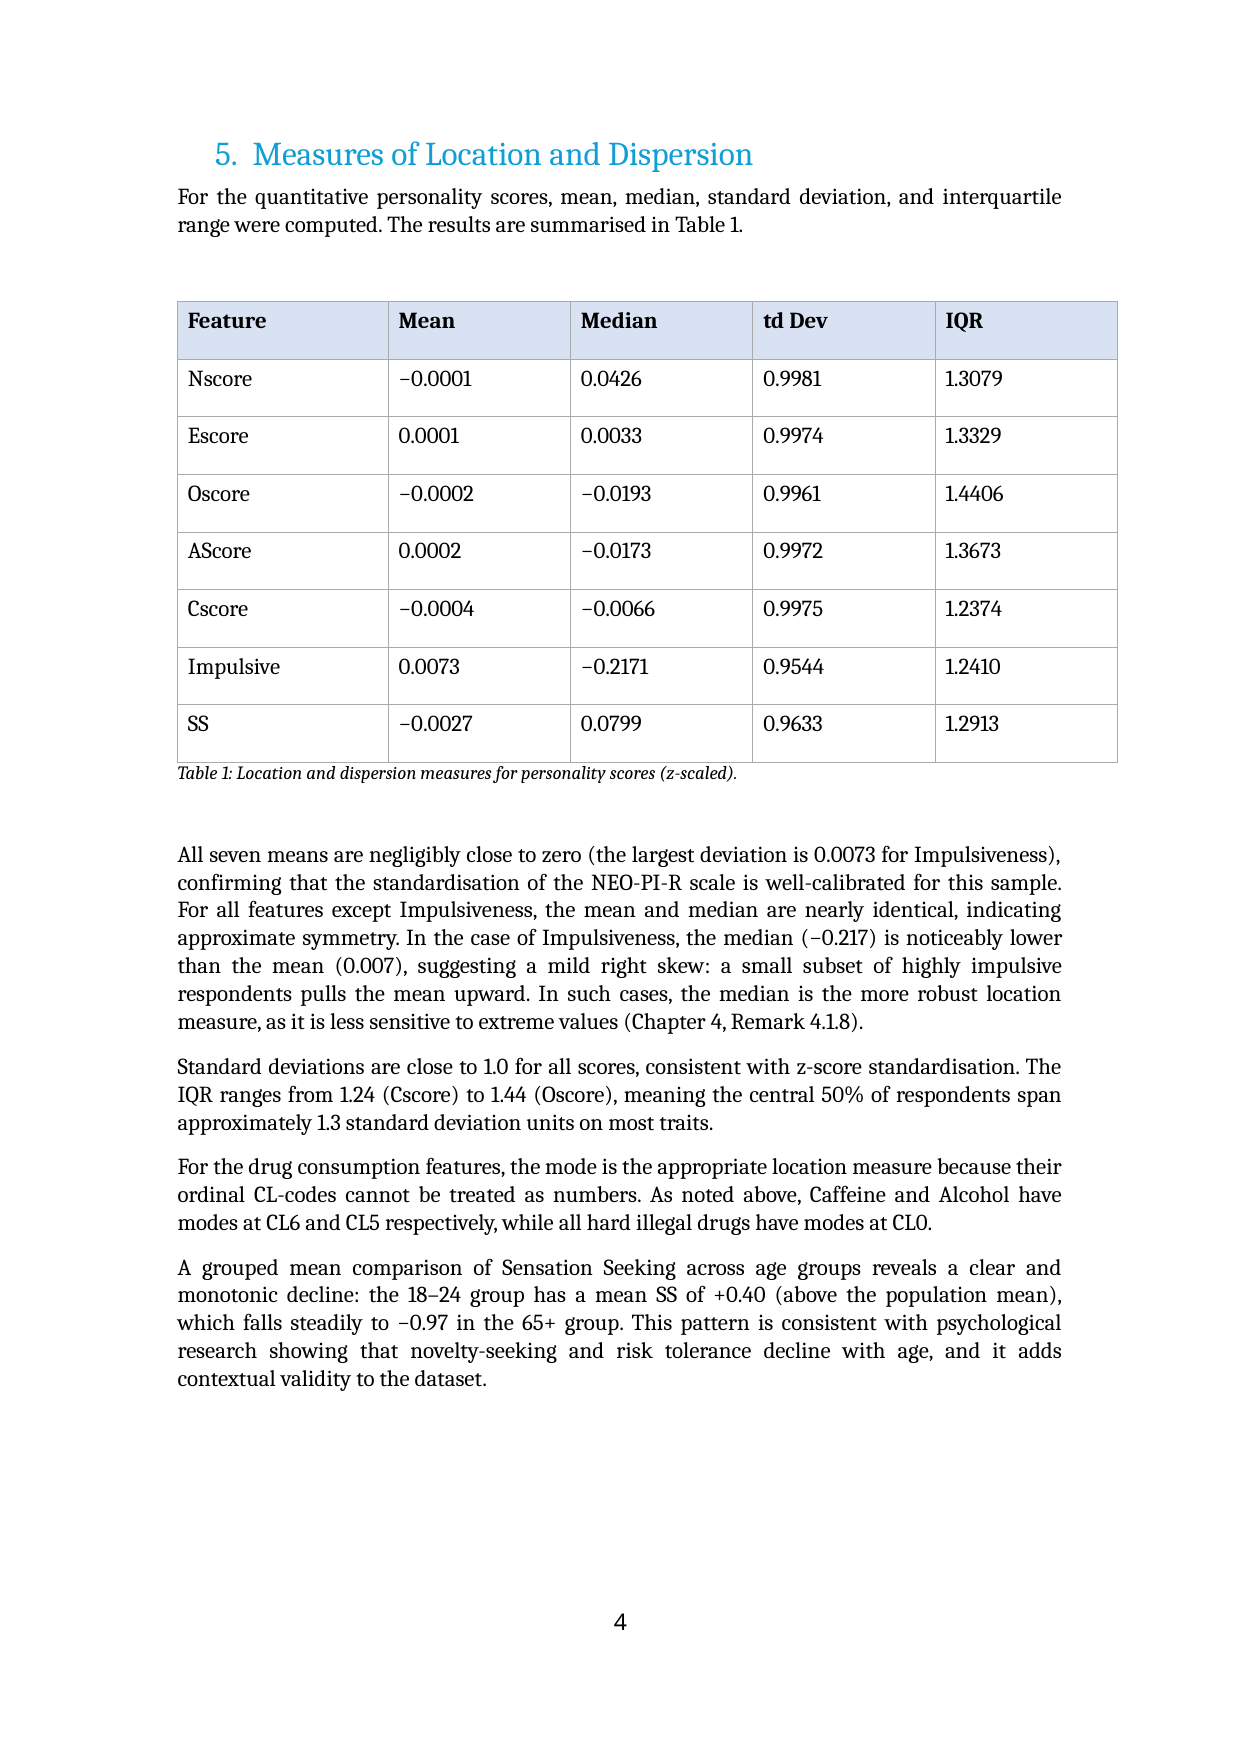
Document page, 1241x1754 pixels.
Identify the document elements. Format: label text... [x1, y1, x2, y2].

table_cell 0.0033 [571, 417, 752, 474]
table_cell 0.9544 [753, 648, 935, 704]
table_header Median [571, 302, 752, 359]
table_cell 0.9633 [753, 705, 935, 762]
text Table 1: Location and dispersion measures for personality scores (z-scaled). [177, 763, 1063, 784]
table_cell Impulsive [178, 648, 388, 704]
text Standard deviations are close to 1.0 for all scores, consistent with z-score standardisation. The IQR ranges from 1.24 (Cscore) to 1.44 (Oscore), meaning the central 50% of respondents span approximately 1.3 standard deviation units on most traits. [177, 1053, 1063, 1136]
table_cell 1.2410 [936, 648, 1117, 704]
table_cell −0.2171 [571, 648, 752, 704]
table_cell 0.9975 [753, 590, 935, 647]
table_cell 0.9974 [753, 417, 935, 474]
table_cell −0.0027 [389, 705, 570, 762]
table_cell −0.0001 [389, 360, 570, 416]
table_header Feature [178, 302, 388, 359]
table_cell Escore [178, 417, 388, 474]
table_cell Oscore [178, 475, 388, 531]
table_header IQR [936, 302, 1117, 359]
table_cell 0.9961 [753, 475, 935, 531]
table_cell 1.3079 [936, 360, 1117, 416]
table_cell −0.0066 [571, 590, 752, 647]
subtitle Measures of Location and Dispersion [215, 135, 1063, 173]
table_cell 0.0426 [571, 360, 752, 416]
table_cell AScore [178, 533, 388, 589]
table_cell −0.0004 [389, 590, 570, 647]
table_cell 0.0002 [389, 533, 570, 589]
table_cell 0.9981 [753, 360, 935, 416]
table_cell Cscore [178, 590, 388, 647]
table_cell 1.3673 [936, 533, 1117, 589]
table_cell −0.0002 [389, 475, 570, 531]
text A grouped mean comparison of Sensation Seeking across age groups reveals a clear and monotonic decline: the 18–24 group has a mean SS of +0.40 (above the population mean), which falls steadily to −0.97 in the 65+ group. This pattern is consistent with psychological research showing that novelty-seeking and risk tolerance decline with age, and it adds contextual validity to the dataset. [177, 1254, 1063, 1392]
table_cell −0.0193 [571, 475, 752, 531]
text For the quantitative personality scores, mean, median, standard deviation, and interquartile range were computed. The results are summarised in Table 1. [177, 184, 1063, 238]
table_cell 1.3329 [936, 417, 1117, 474]
text For the drug consumption features, the mode is the appropriate location measure because their ordinal CL-codes cannot be treated as numbers. As noted above, Caffeine and Alcohol have modes at CL6 and CL5 respectively, while all hard illegal drugs have modes at CL0. [177, 1154, 1063, 1236]
table_cell 1.2913 [936, 705, 1117, 762]
text All seven means are negligibly close to zero (the largest deviation is 0.0073 for Impulsiveness), confirming that the standardisation of the NEO-PI-R scale is well-calibrated for this sample. For all features except Impulsiveness, the mean and median are nearly identical, indicating approximate symmetry. In the case of Impulsiveness, the median (−0.217) is noticeably lower than the mean (0.007), suggesting a mild right skew: a small subset of highly impulsive respondents pulls the mean upward. In such cases, the median is the more robust location measure, as it is less sensitive to extreme values (Chapter 4, Remark 4.1.8). [177, 841, 1063, 1035]
table_cell Nscore [178, 360, 388, 416]
table_header Mean [389, 302, 570, 359]
table_cell 0.9972 [753, 533, 935, 589]
table_cell 1.4406 [936, 475, 1117, 531]
table_cell SS [178, 705, 388, 762]
table_cell 0.0073 [389, 648, 570, 704]
table_cell −0.0173 [571, 533, 752, 589]
table_cell 1.2374 [936, 590, 1117, 647]
table_cell 0.0799 [571, 705, 752, 762]
table_cell 0.0001 [389, 417, 570, 474]
table_header td Dev [753, 302, 935, 359]
